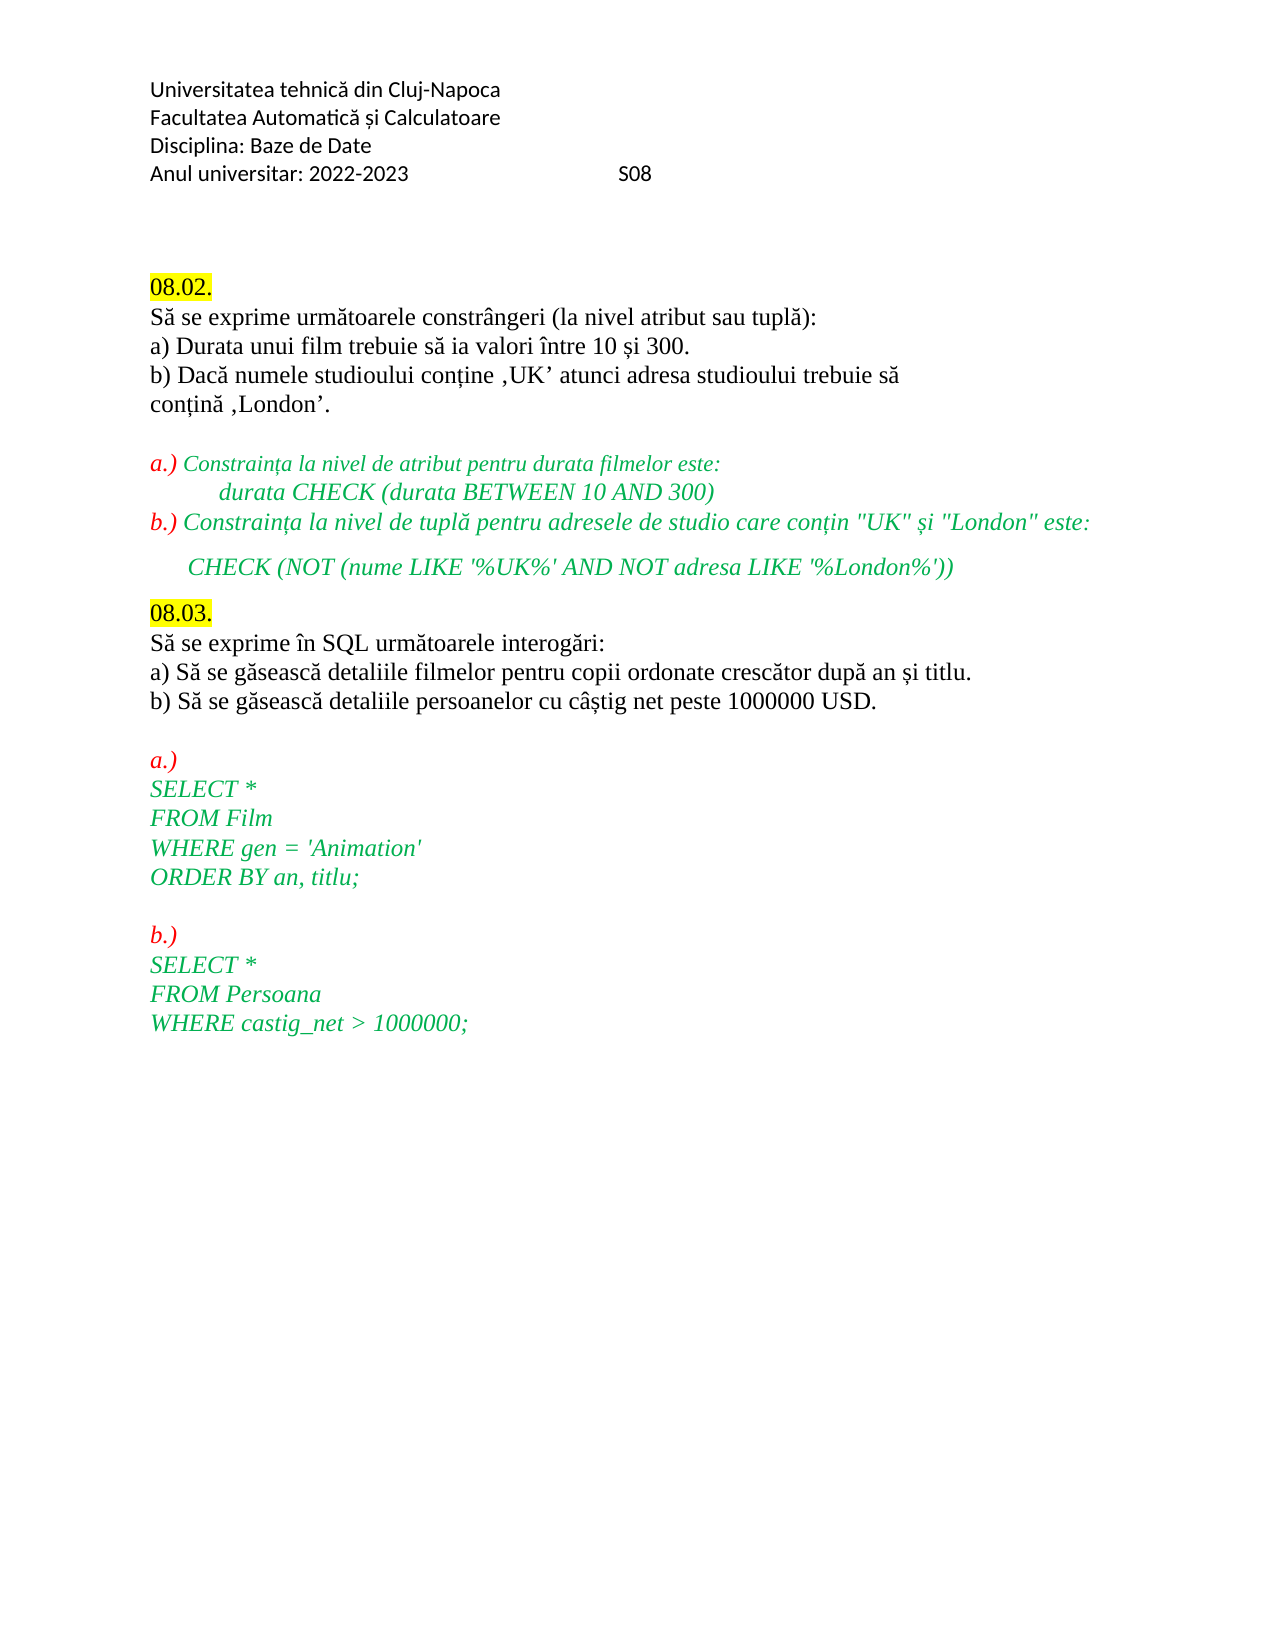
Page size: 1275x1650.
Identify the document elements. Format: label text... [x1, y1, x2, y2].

text b) Dacă numele studioului conține ‚UK’ atunci adresa studioului trebuie să [150, 360, 1125, 389]
text a) Durata unui film trebuie să ia valori între 10 și 300. [150, 331, 1125, 360]
text FROM Persoana [150, 979, 1125, 1008]
text Să se exprime în SQL următoarele interogări: [150, 628, 1125, 656]
text CHECK (NOT (nume LIKE '%UK%' AND NOT adresa LIKE '%London%')) [150, 552, 1125, 581]
text b.) Constraința la nivel de tuplă pentru adresele de studio care conțin "UK" și "London" este: [150, 507, 1125, 535]
text durata CHECK (durata BETWEEN 10 AND 300) [150, 477, 1125, 506]
text conțină ‚London’. [150, 389, 1125, 418]
text 08.03. [150, 598, 1125, 627]
text FROM Film [150, 803, 1125, 832]
text b.) [150, 920, 1125, 949]
text WHERE gen = 'Animation' [150, 833, 1125, 861]
text ORDER BY an, titlu; [150, 862, 1125, 891]
text a.) Constraința la nivel de atribut pentru durata filmelor este: [150, 448, 1125, 477]
text WHERE castig_net > 1000000; [150, 1008, 1125, 1037]
text a.) [150, 745, 1125, 773]
text a) Să se găsească detaliile filmelor pentru copii ordonate crescător după an și titlu. [150, 657, 1125, 686]
text SELECT * [150, 774, 1125, 803]
text SELECT * [150, 950, 1125, 978]
text Să se exprime următoarele constrângeri (la nivel atribut sau tuplă): [150, 302, 1125, 330]
text b) Să se găsească detaliile persoanelor cu câștig net peste 1000000 USD. [150, 686, 1125, 715]
text 08.02. [150, 272, 1125, 301]
